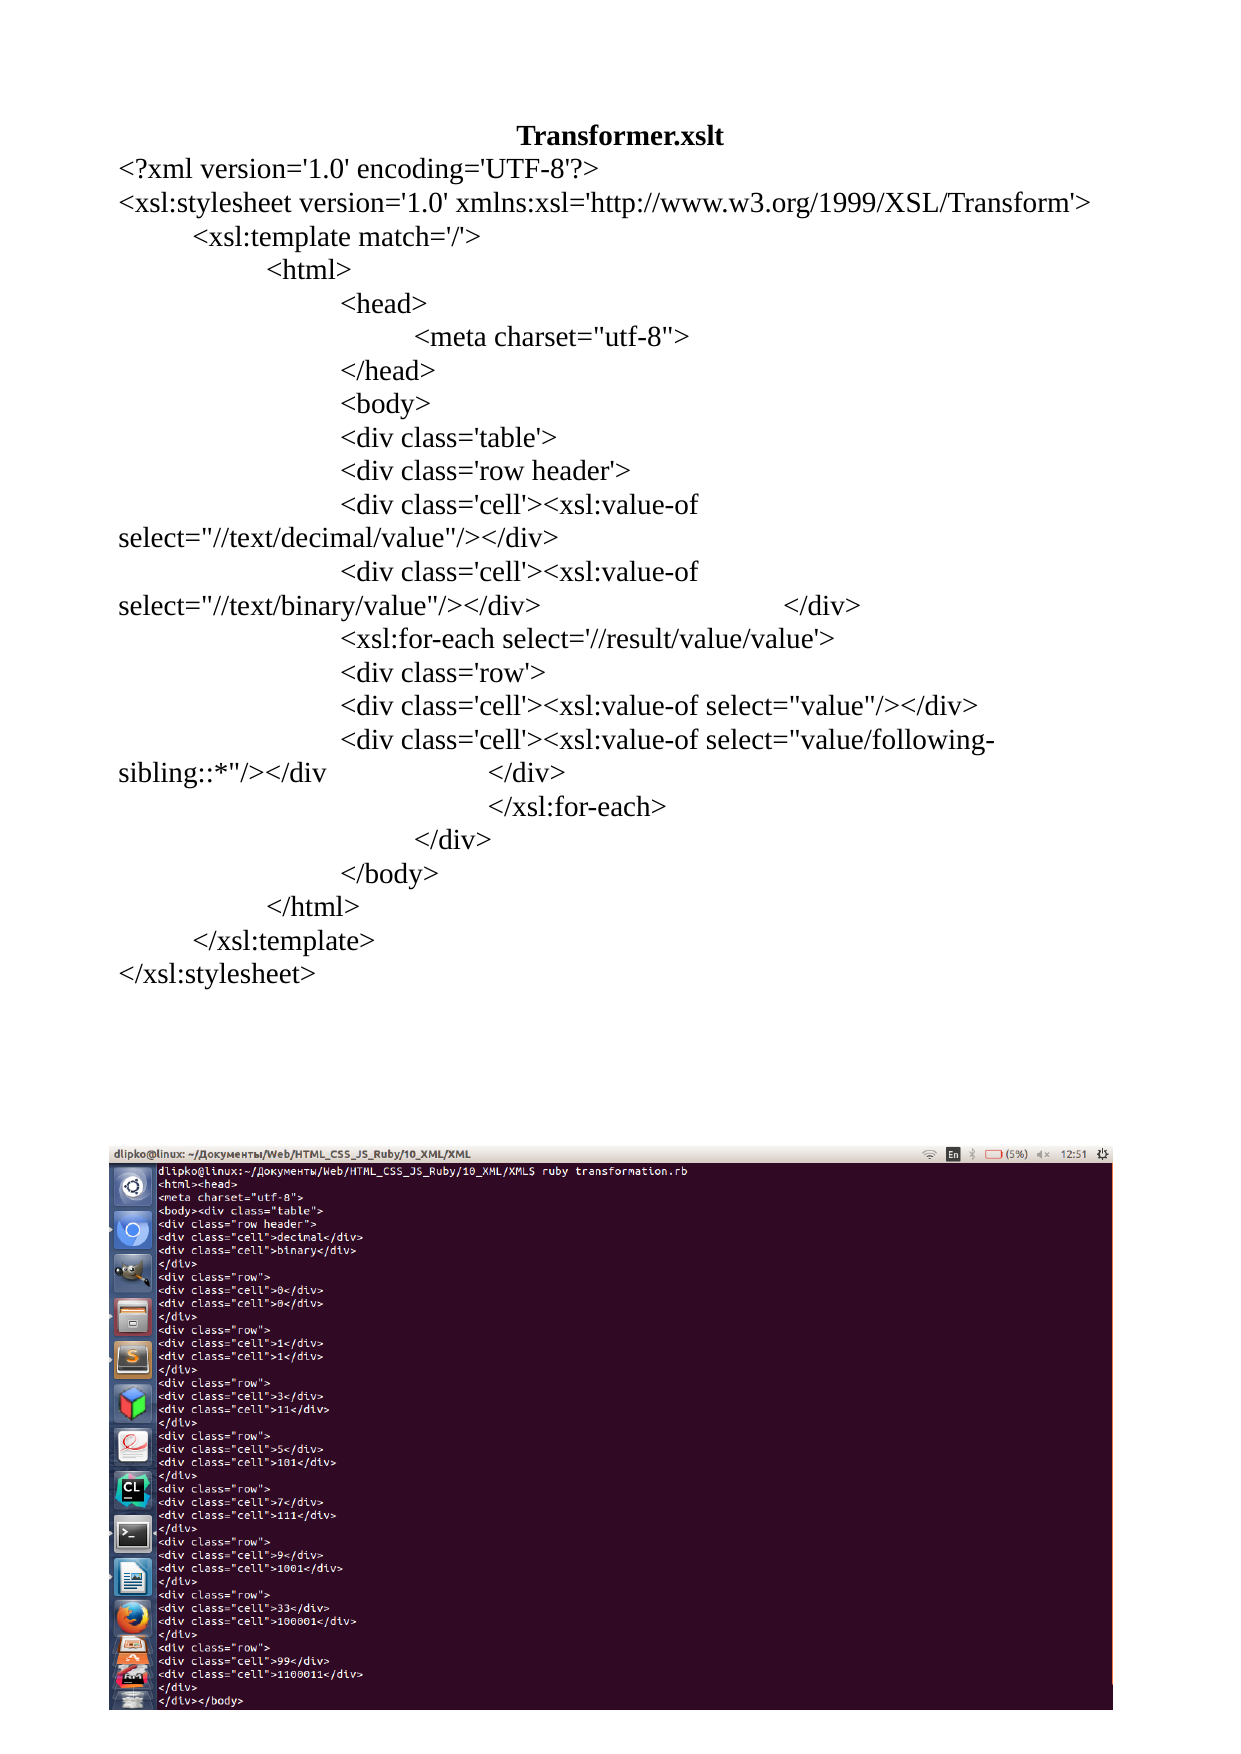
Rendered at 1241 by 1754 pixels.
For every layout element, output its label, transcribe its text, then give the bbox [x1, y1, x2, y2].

text <div class='cell'><xsl:value-of select="value"/></div> [118, 688, 1122, 722]
text <div class='row'> [118, 655, 1122, 688]
text <?xml version='1.0' encoding='UTF-8'?> [118, 152, 1122, 185]
text <xsl:stylesheet version='1.0' xmlns:xsl='http://www.w3.org/1999/XSL/Transform'> [118, 185, 1122, 219]
text </body> [118, 856, 1122, 889]
text </html> [118, 889, 1122, 923]
text <xsl:template match='/'> [118, 219, 1122, 252]
text <div class='cell'><xsl:value-of select="value/following-sibling::*"/></div </div> [118, 722, 1122, 789]
text <html> [118, 252, 1122, 286]
text <div class='row header'> [118, 453, 1122, 487]
text <meta charset="utf-8"> [118, 319, 1122, 353]
text </xsl:for-each> [118, 789, 1122, 822]
text </xsl:stylesheet> [118, 957, 1122, 990]
text Transformer.xslt [118, 118, 1122, 152]
text <head> [118, 286, 1122, 319]
text </div> [118, 822, 1122, 856]
text <xsl:for-each select='//result/value/value'> [118, 621, 1122, 655]
text <div class='cell'><xsl:value-of select="//text/binary/value"/></div> </div> [118, 554, 1122, 621]
text <div class='cell'><xsl:value-of select="//text/decimal/value"/></div> [118, 487, 1122, 554]
text </head> [118, 353, 1122, 386]
text </xsl:template> [118, 923, 1122, 957]
text <div class='table'> [118, 420, 1122, 453]
text <body> [118, 386, 1122, 420]
